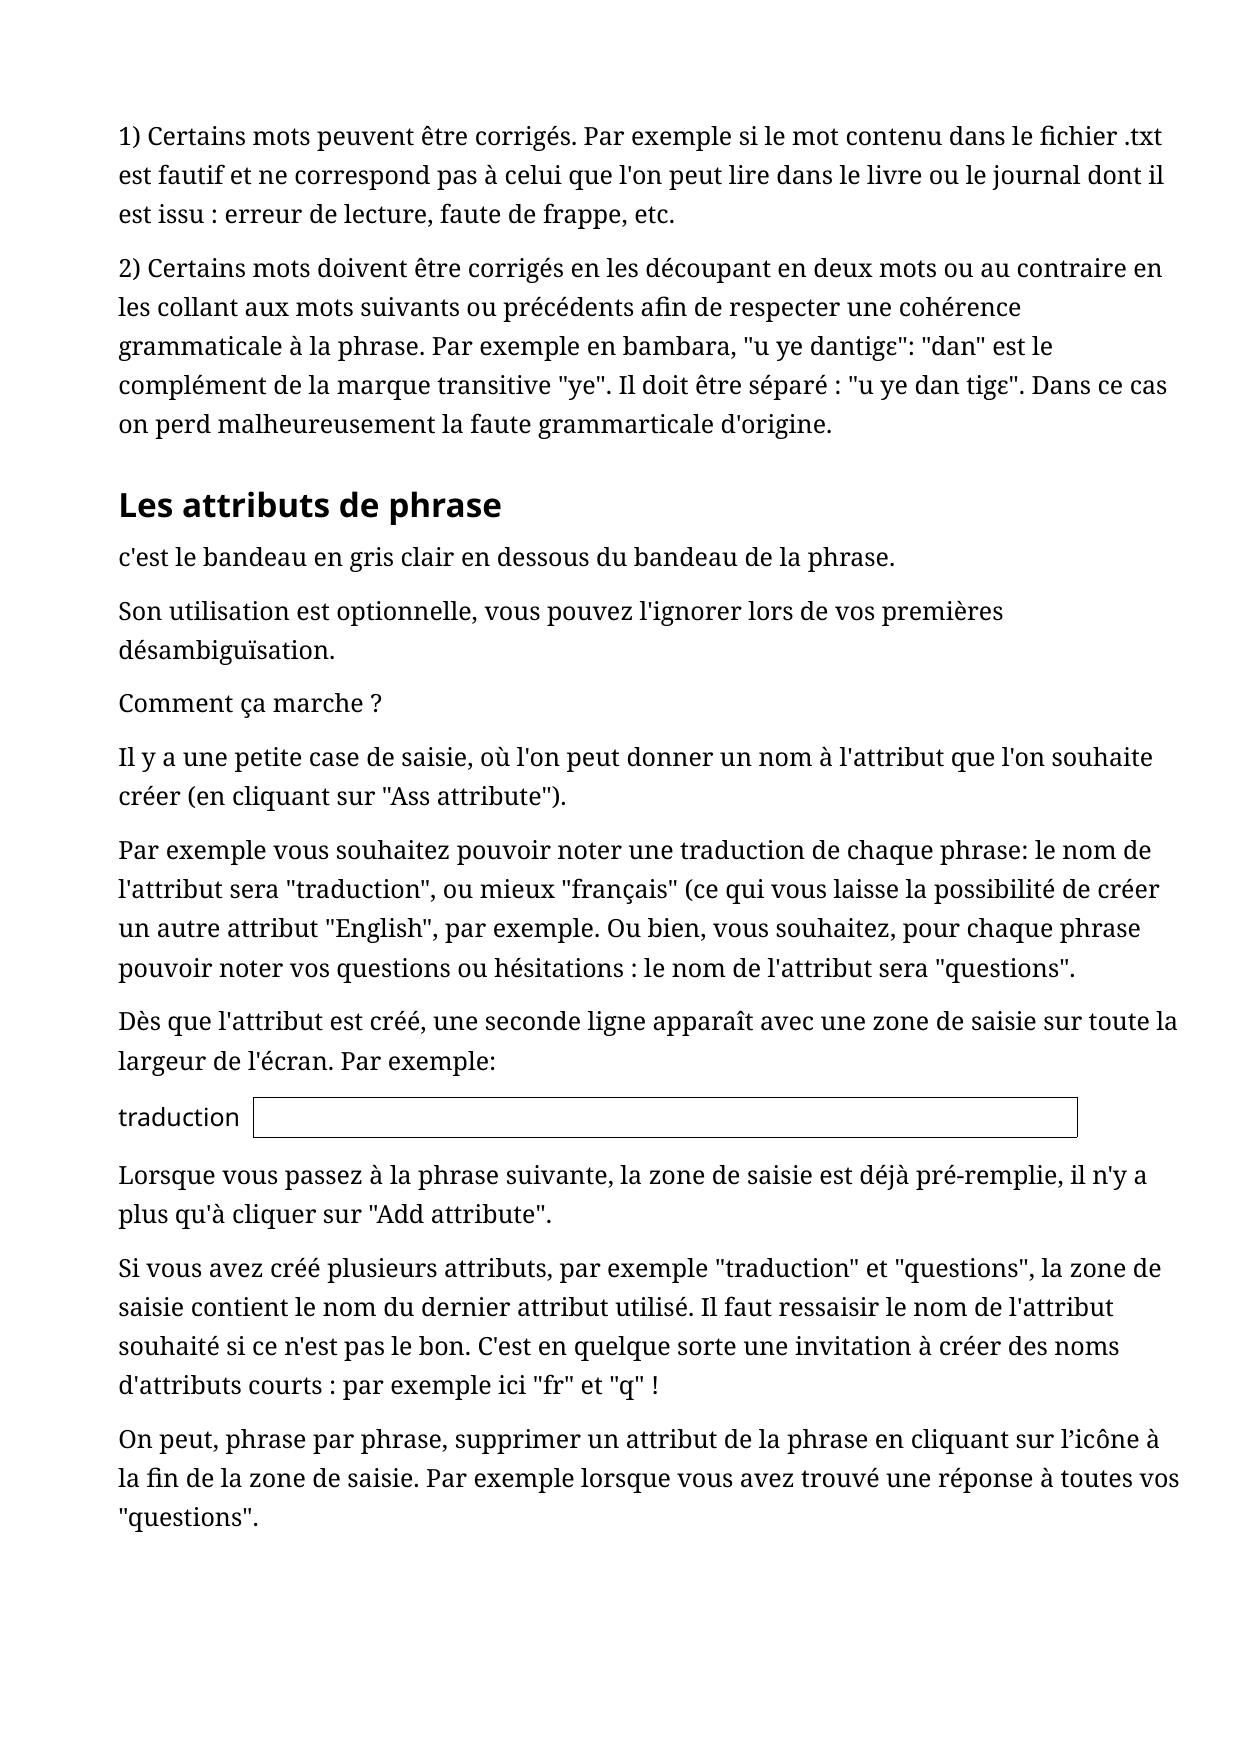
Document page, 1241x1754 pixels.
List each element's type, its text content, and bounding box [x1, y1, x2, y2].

text On peut, phrase par phrase, supprimer un attribut de la phrase en cliquant sur l’icône à la fin de la zone de saisie. Par exemple lorsque vous avez trouvé une réponse à toutes vos "questions". [118, 1422, 1181, 1534]
subtitle Les attributs de phrase [118, 481, 1181, 527]
text 2) Certains mots doivent être corrigés en les découpant en deux mots ou au contraire en les collant aux mots suivants ou précédents afin de respecter une cohérence grammaticale à la phrase. Par exemple en bambara, "u ye dantigɛ": "dan" est le complément de la marque transitive "ye". Il doit être séparé : "u ye dan tigɛ". Dans ce cas on perd malheureusement la faute grammarticale d'origine. [118, 250, 1181, 441]
text Si vous avez créé plusieurs attributs, par exemple "traduction" et "questions", la zone de saisie contient le nom du dernier attribut utilisé. Il faut ressaisir le nom de l'attribut souhaité si ce n'est pas le bon. C'est en quelque sorte une invitation à créer des noms d'attributs courts : par exemple ici "fr" et "q" ! [118, 1250, 1181, 1402]
text Par exemple vous souhaitez pouvoir noter une traduction de chaque phrase: le nom de l'attribut sera "traduction", ou mieux "français" (ce qui vous laisse la possibilité de créer un autre attribut "English", par exemple. Ou bien, vous souhaitez, pour chaque phrase pouvoir noter vos questions ou hésitations : le nom de l'attribut sera "questions". [118, 833, 1181, 984]
text 1) Certains mots peuvent être corrigés. Par exemple si le mot contenu dans le fichier .txt est fautif et ne correspond pas à celui que l'on peut lire dans le livre ou le journal dont il est issu : erreur de lecture, faute de frappe, etc. [118, 118, 1181, 231]
text Lorsque vous passez à la phrase suivante, la zone de saisie est déjà pré-remplie, il n'y a plus qu'à cliquer sur "Add attribute". [118, 1157, 1181, 1231]
text Son utilisation est optionnelle, vous pouvez l'ignorer lors de vos premières désambiguïsation. [118, 593, 1181, 666]
text [1078, 1097, 1181, 1137]
text Comment ça marche ? [118, 686, 1181, 720]
text Dès que l'attribut est créé, une seconde ligne apparaît avec une zone de saisie sur toute la largeur de l'écran. Par exemple: [118, 1004, 1181, 1077]
text [254, 1098, 1077, 1137]
text c'est le bandeau en gris clair en dessous du bandeau de la phrase. [118, 539, 1181, 573]
text Il y a une petite case de saisie, où l'on peut donner un nom à l'attribut que l'on souhaite créer (en cliquant sur "Ass attribute"). [118, 740, 1181, 813]
text traduction [118, 1097, 253, 1137]
